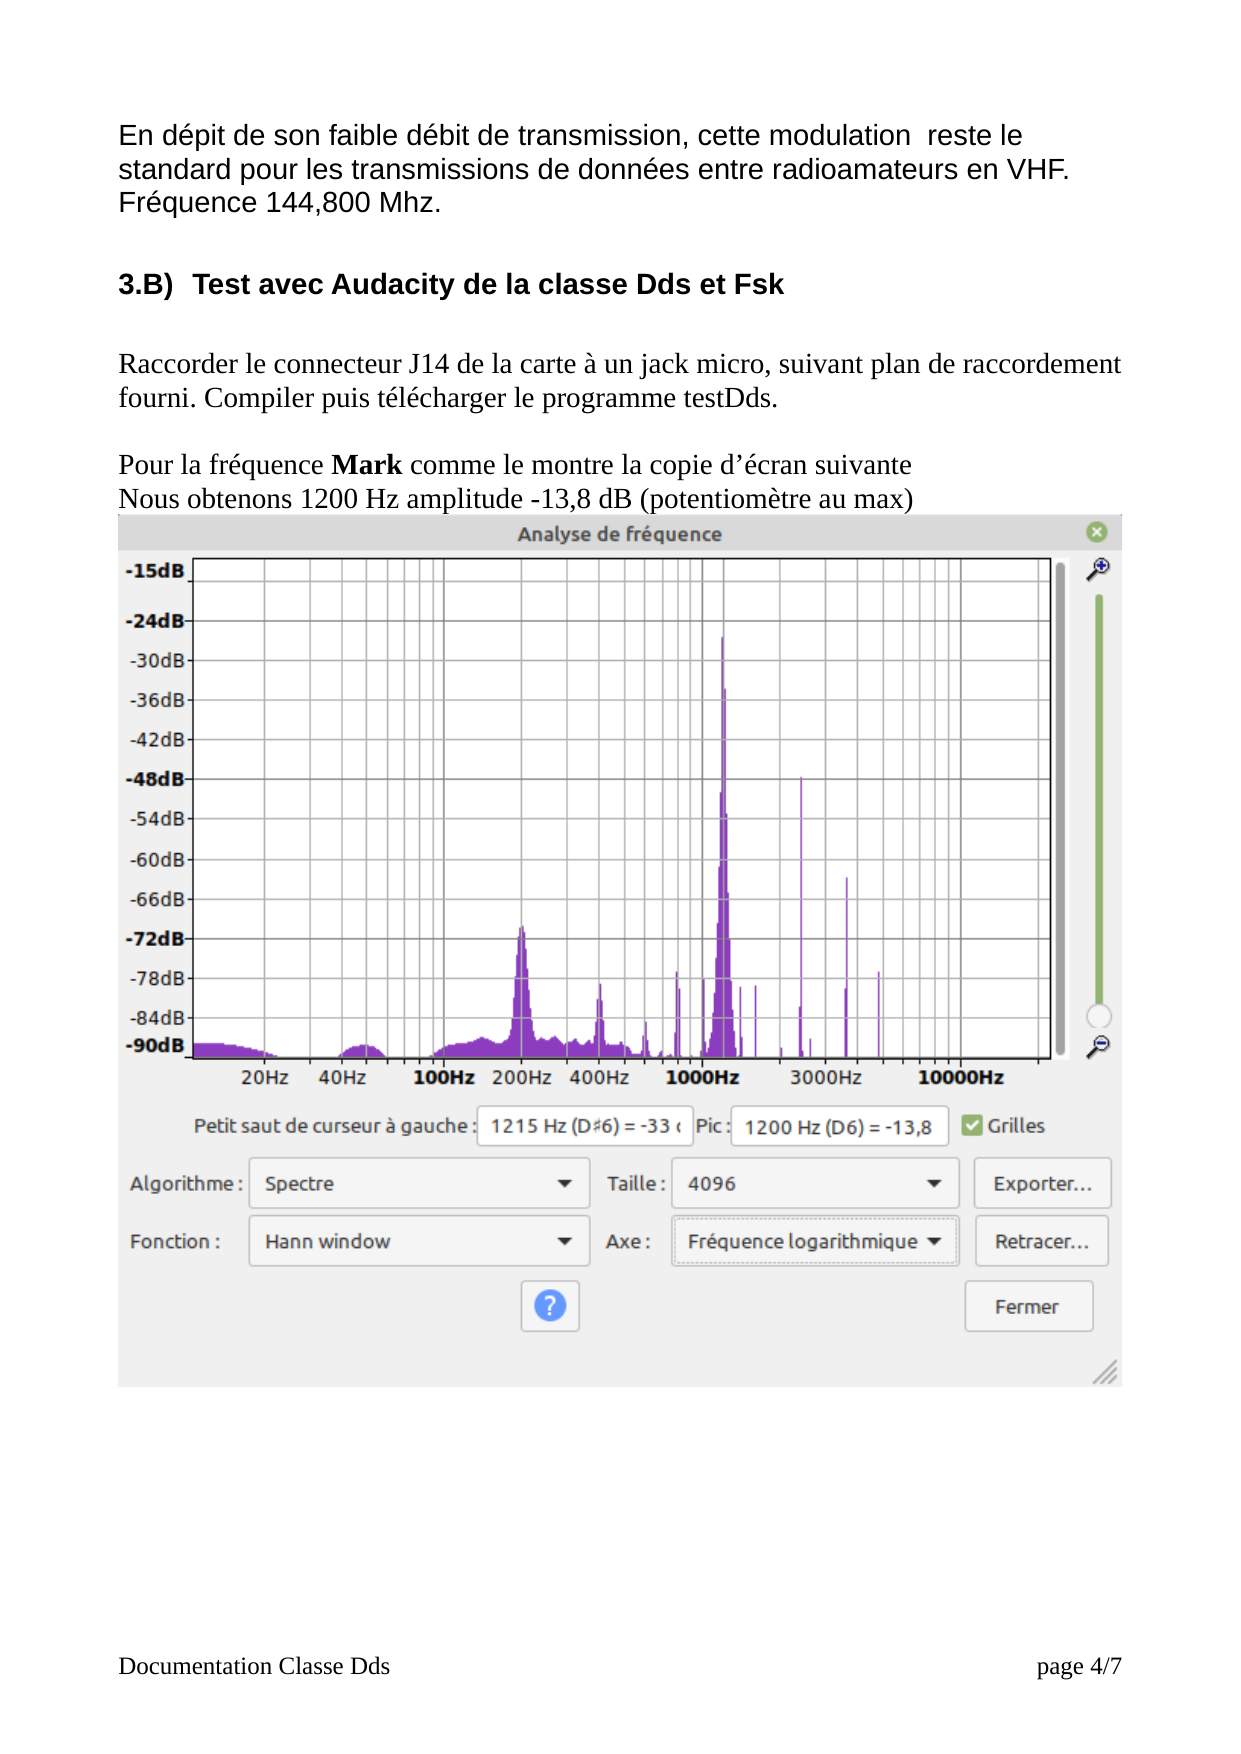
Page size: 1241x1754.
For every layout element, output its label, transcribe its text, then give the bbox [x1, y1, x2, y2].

text Raccorder le connecteur J14 de la carte à un jack micro, suivant plan de raccordement fourni. Compiler puis télécharger le programme testDds. [118, 347, 1122, 414]
text En dépit de son faible débit de transmission, cette modulation reste le standard pour les transmissions de données entre radioamateurs en VHF. [118, 118, 1122, 185]
text Fréquence 144,800 Mhz. [118, 185, 1122, 219]
subtitle Test avec Audacity de la classe Dds et Fsk [118, 267, 1122, 301]
text Nous obtenons 1200 Hz amplitude -13,8 dB (potentiomètre au max) [118, 481, 1122, 514]
text Pour la fréquence Mark comme le montre la copie d’écran suivante [118, 447, 1122, 481]
picture [118, 514, 1123, 1387]
